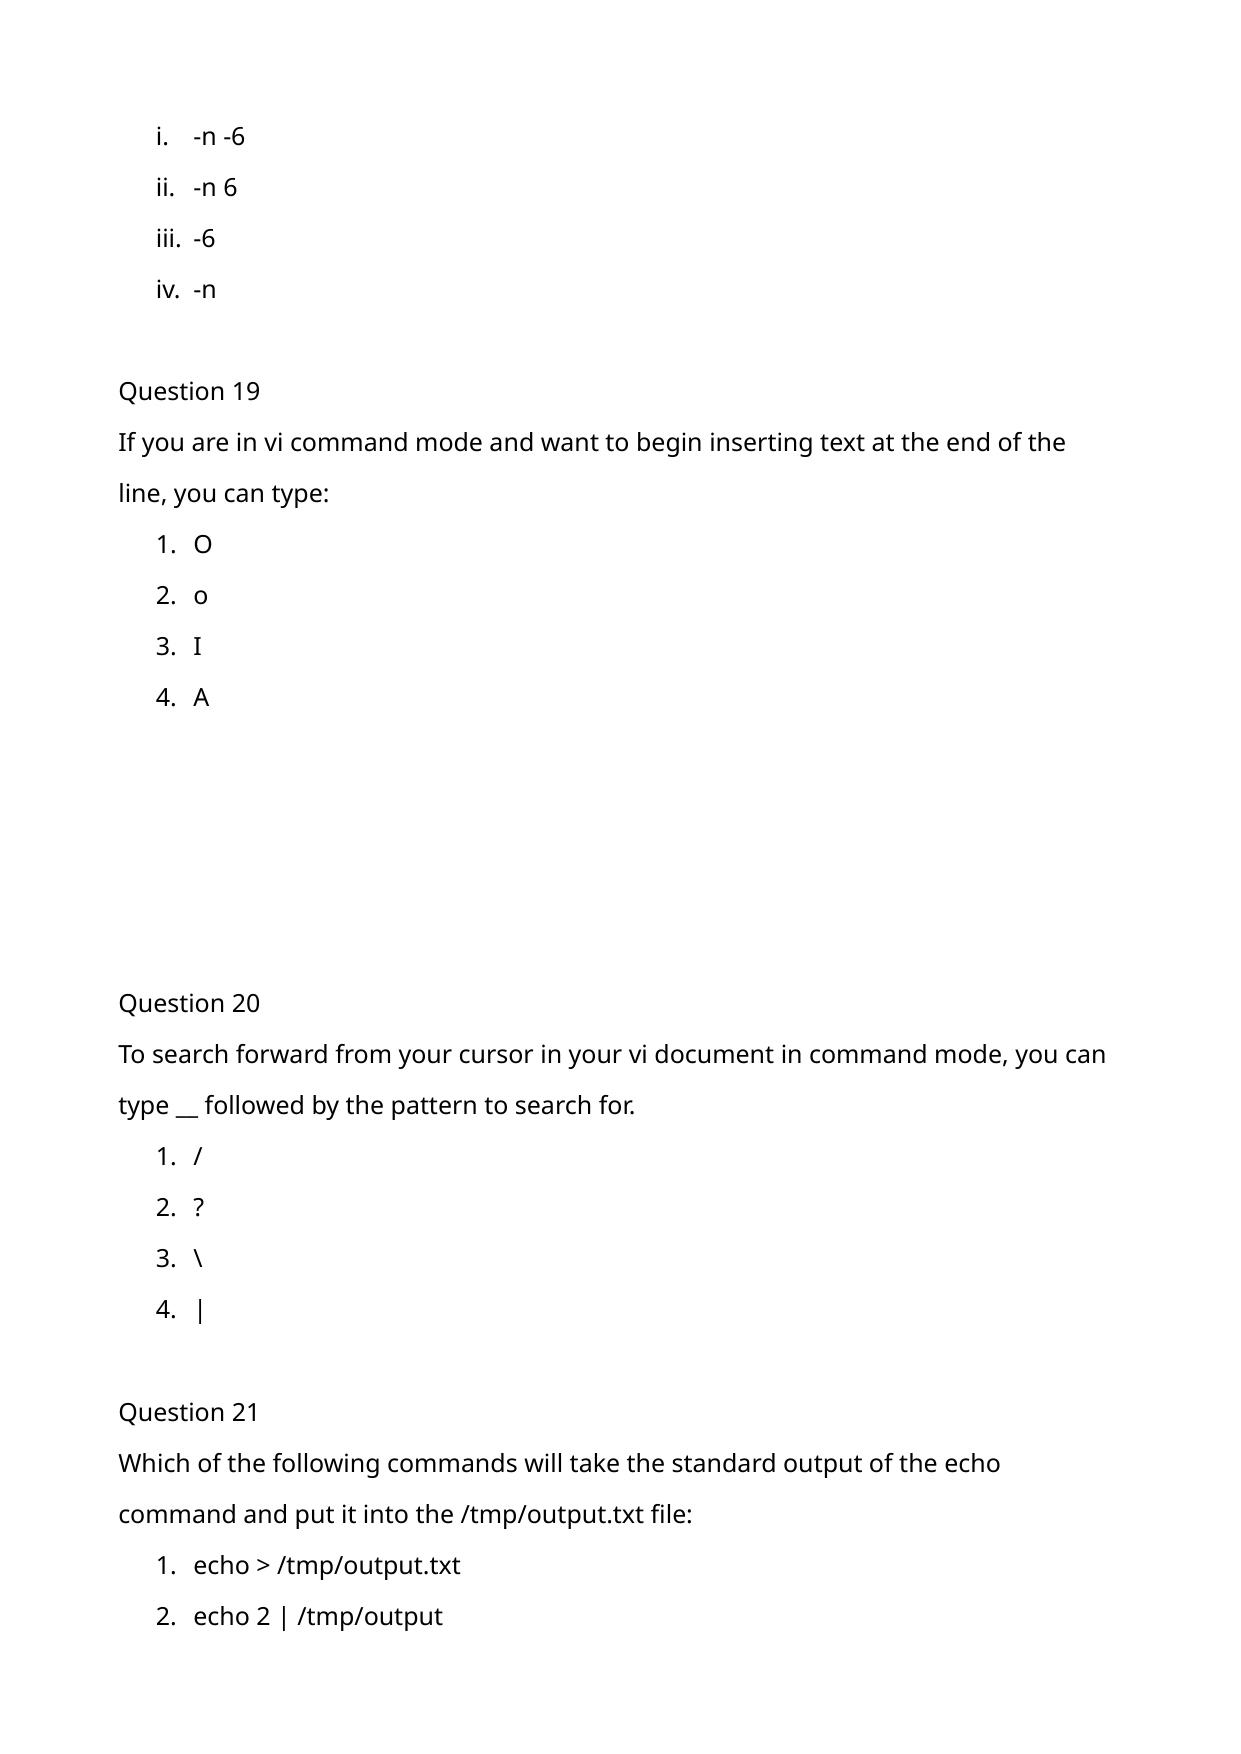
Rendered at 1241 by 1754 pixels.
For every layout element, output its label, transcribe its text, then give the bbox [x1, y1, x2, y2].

list echo > /tmp/output.txt [156, 1547, 1122, 1581]
list O [156, 526, 1122, 561]
list -n -6 [156, 118, 1122, 152]
list ? [156, 1190, 1122, 1224]
text If you are in vi command mode and want to begin inserting text at the end of the line, you can type: [118, 424, 1122, 509]
list I [156, 628, 1122, 663]
list -6 [156, 220, 1122, 254]
list o [156, 577, 1122, 612]
text Question 19 [118, 373, 1122, 407]
text Question 21 [118, 1394, 1122, 1428]
list A [156, 679, 1122, 714]
text Which of the following commands will take the standard output of the echo command and put it into the /tmp/output.txt file: [118, 1445, 1122, 1530]
list \ [156, 1241, 1122, 1275]
text Question 20 [118, 986, 1122, 1020]
list / [156, 1139, 1122, 1173]
list -n 6 [156, 169, 1122, 203]
list echo 2 | /tmp/output [156, 1598, 1122, 1632]
list -n [156, 271, 1122, 305]
text To search forward from your cursor in your vi document in command mode, you can type __ followed by the pattern to search for. [118, 1037, 1122, 1122]
list | [156, 1292, 1122, 1326]
